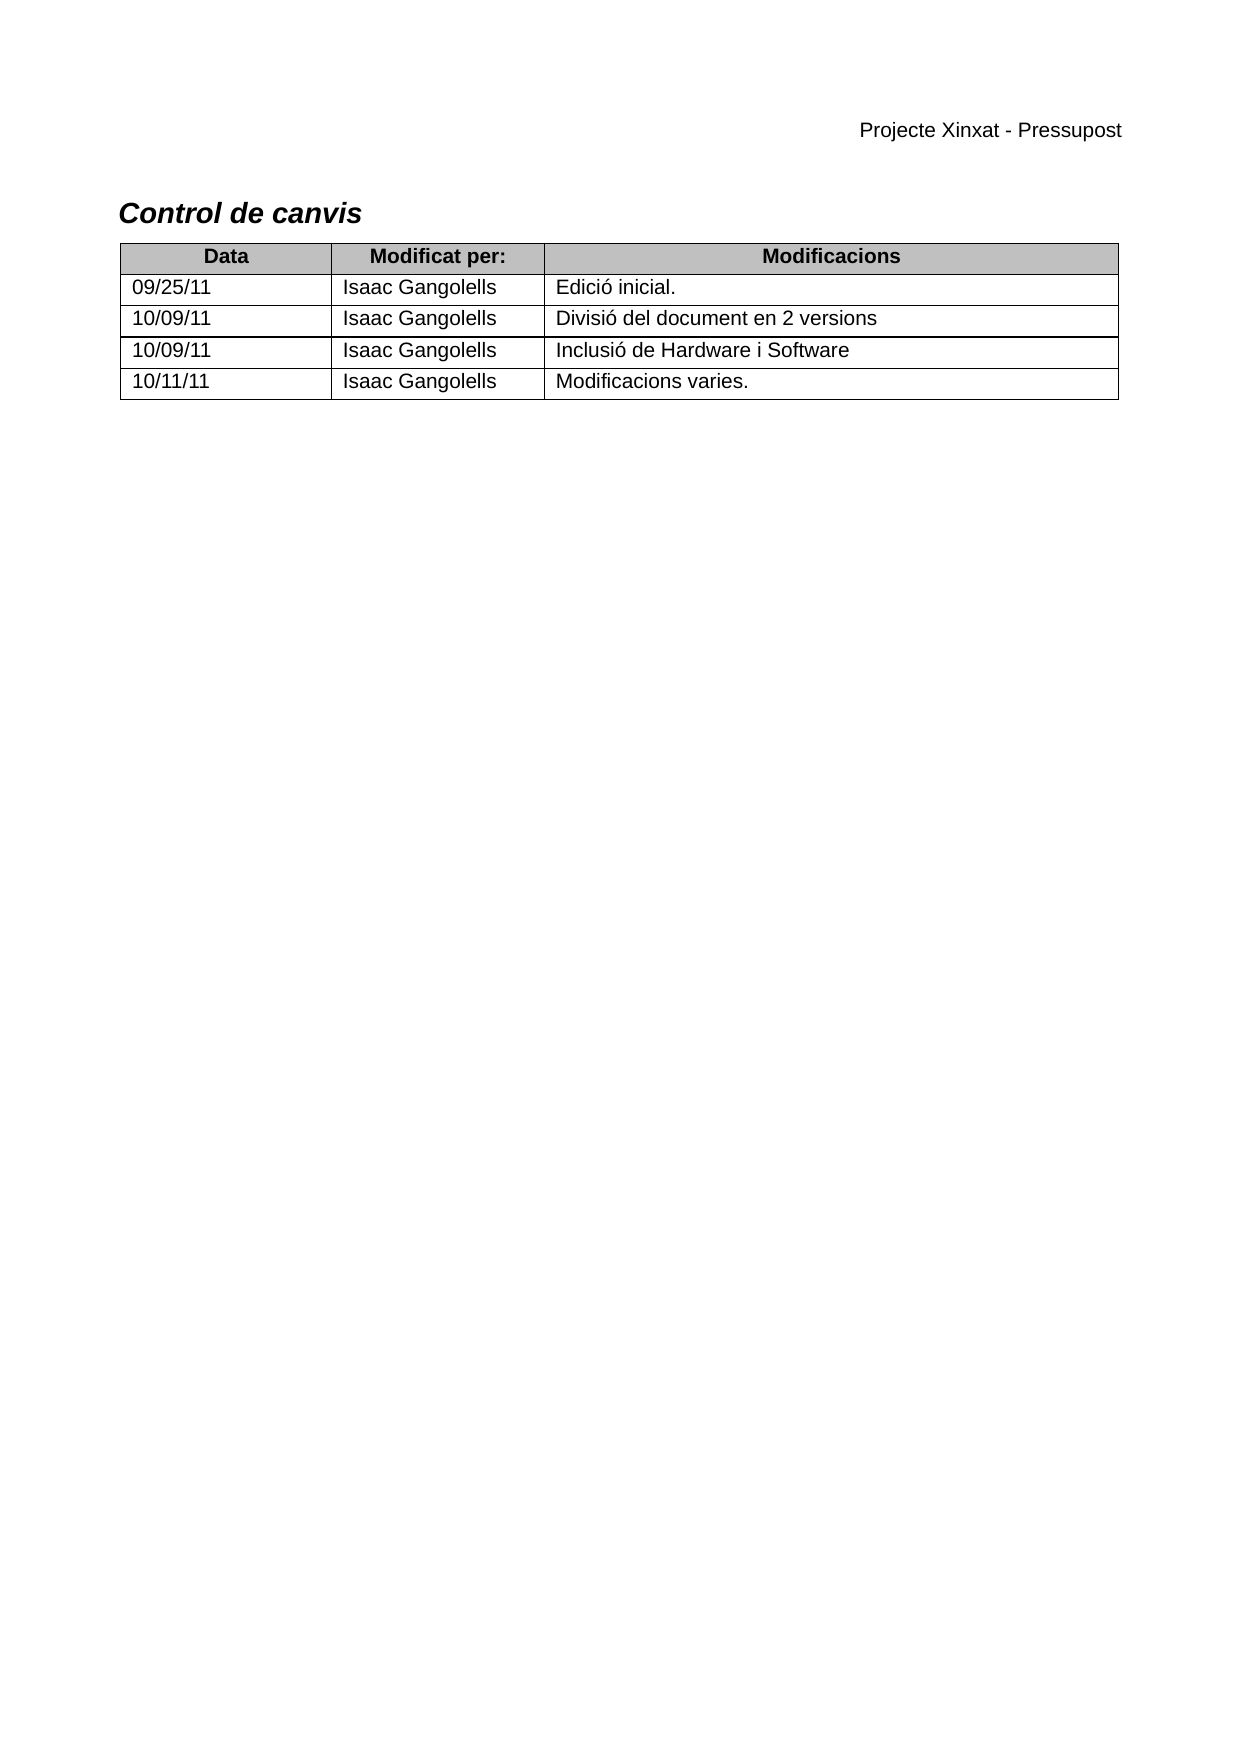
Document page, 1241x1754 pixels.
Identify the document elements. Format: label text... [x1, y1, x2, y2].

table_cell 09/10/11 [121, 338, 331, 368]
table_cell Modificacions varies. [545, 369, 1118, 399]
table_cell Isaac Gangolells [332, 306, 544, 336]
table_cell 09/10/11 [121, 306, 331, 336]
table_cell Isaac Gangolells [332, 369, 544, 399]
table_header Modificat per: [332, 244, 544, 274]
table_cell Inclusió de Hardware i Software [545, 338, 1118, 368]
table_cell Divisió del document en 2 versions [545, 306, 1118, 336]
subtitle Control de canvis [118, 197, 1122, 230]
table_cell Isaac Gangolells [332, 338, 544, 368]
table_header Modificacions [545, 244, 1118, 274]
table_cell Isaac Gangolells [332, 275, 544, 305]
table_cell 25/09/11 [121, 275, 331, 305]
table_header Data [121, 244, 331, 274]
table_cell Edició inicial. [545, 275, 1118, 305]
table_cell 11/10/11 [121, 369, 331, 399]
